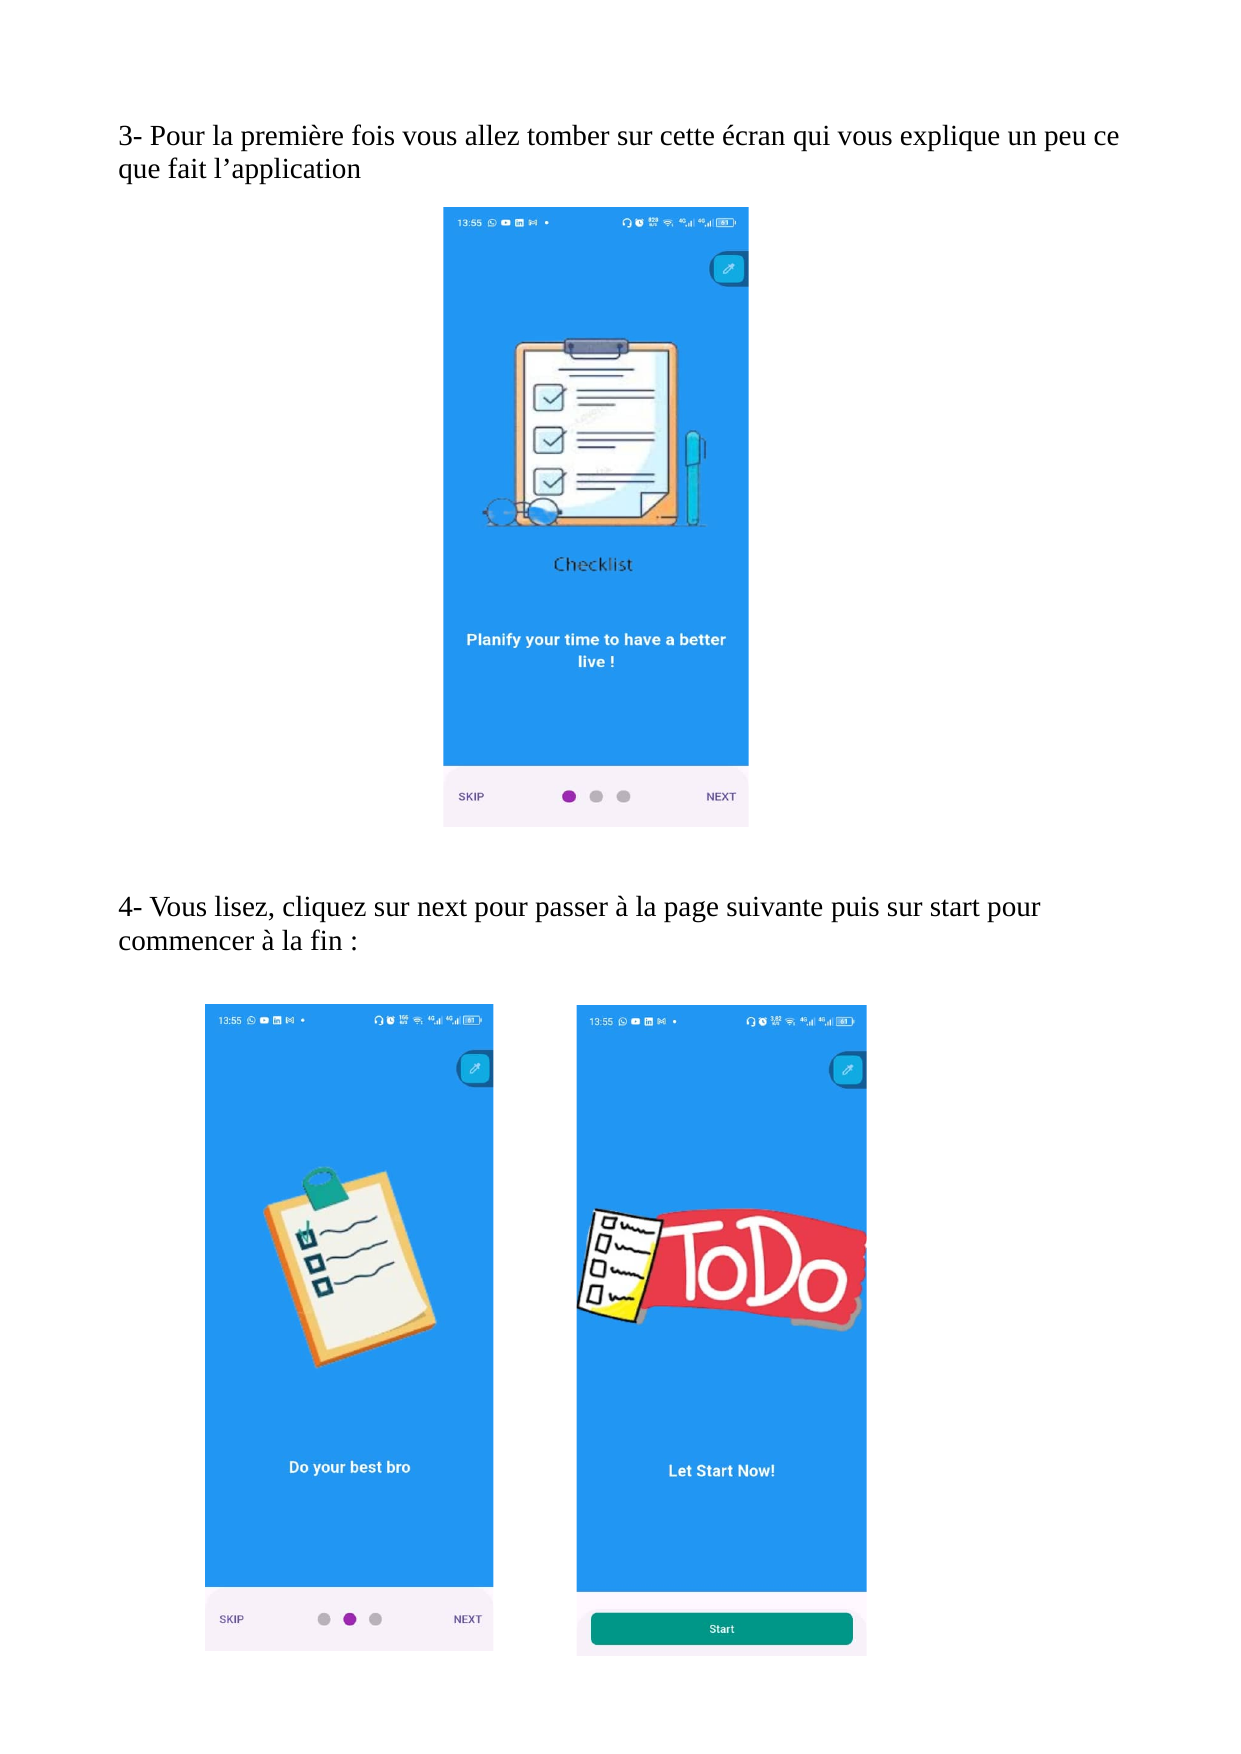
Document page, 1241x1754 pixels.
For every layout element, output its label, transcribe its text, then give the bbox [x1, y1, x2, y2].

picture [205, 1004, 494, 1651]
text 4- Vous lisez, cliquez sur next pour passer à la page suivante puis sur start pour commencer à la fin : [118, 889, 1122, 957]
text 3- Pour la première fois vous allez tomber sur cette écran qui vous explique un peu ce que fait l’application [118, 118, 1122, 185]
picture [576, 1005, 867, 1656]
picture [443, 207, 749, 827]
